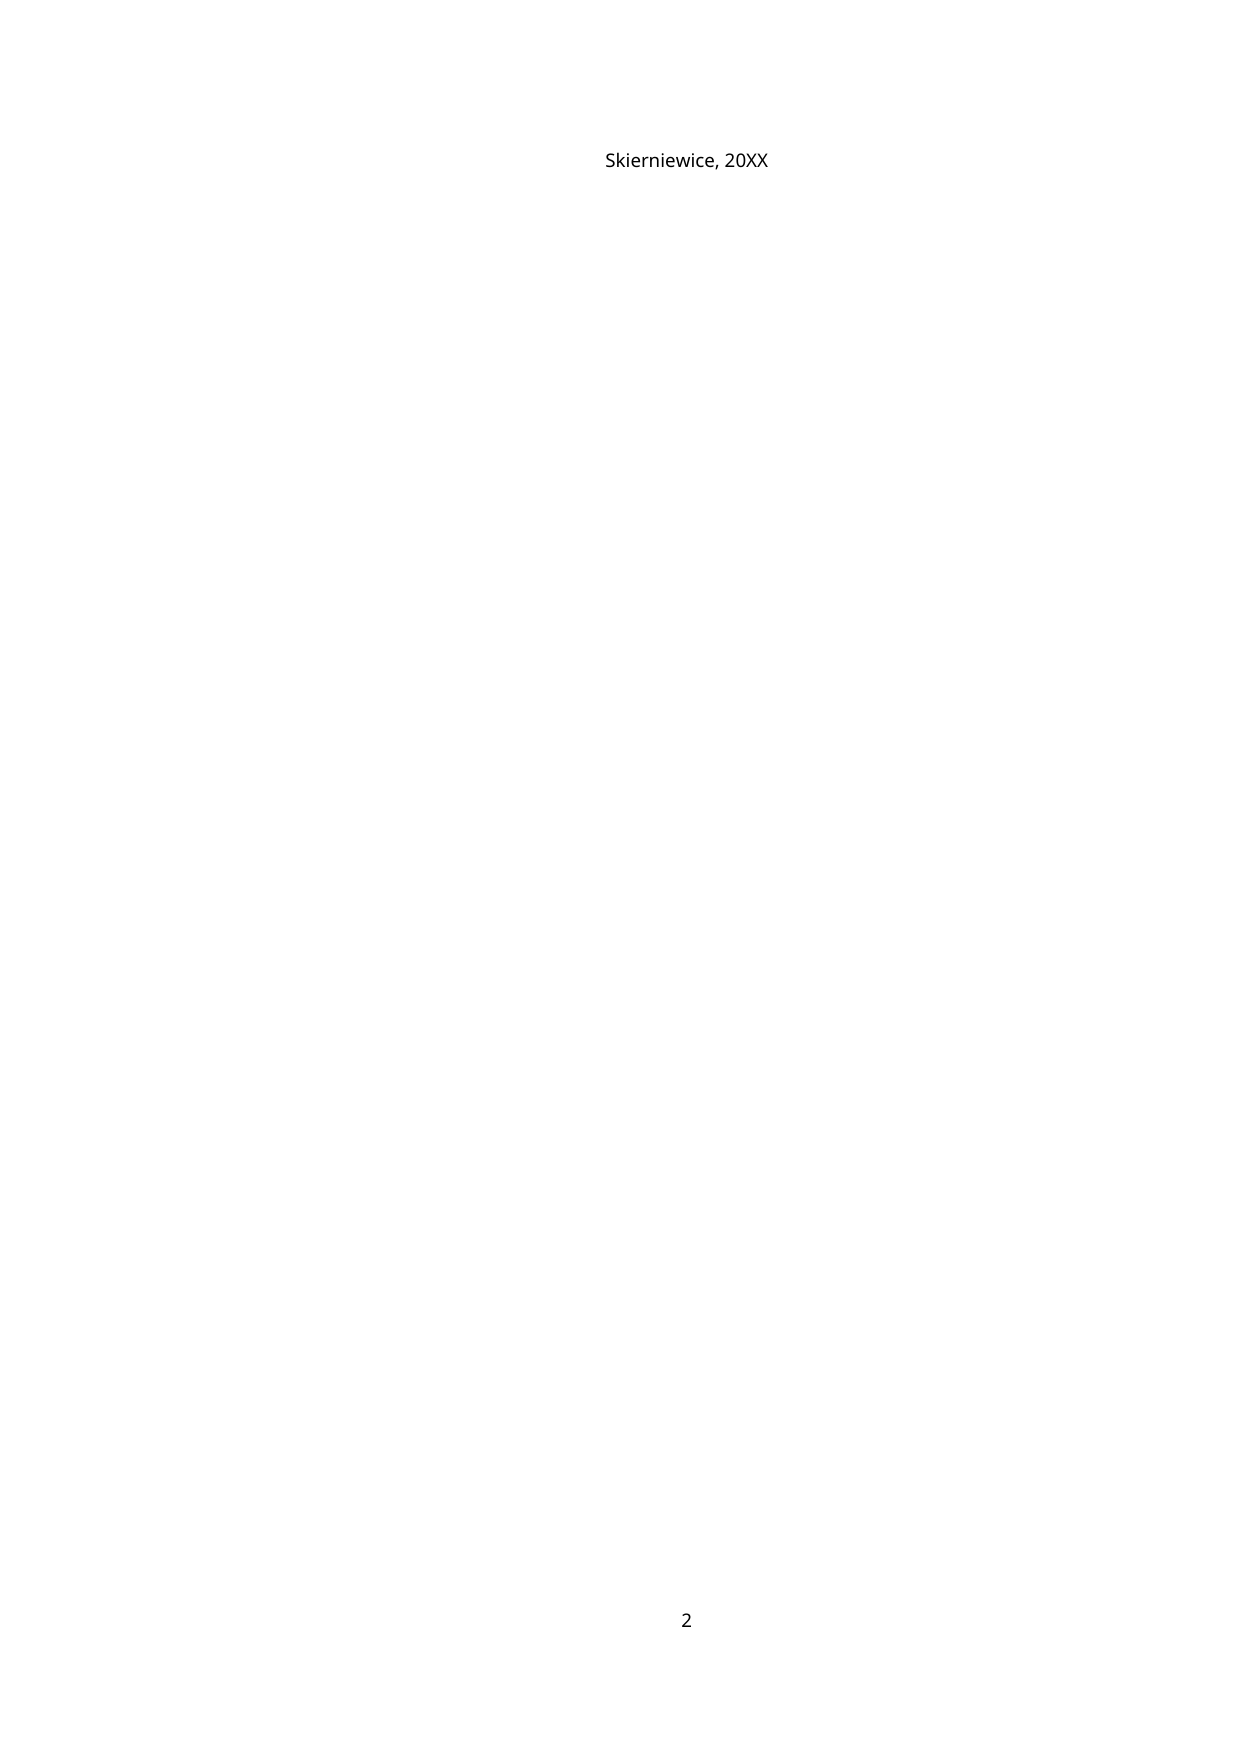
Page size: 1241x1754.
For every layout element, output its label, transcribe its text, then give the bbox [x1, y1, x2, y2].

text Skierniewice, 20XX [207, 148, 1092, 173]
